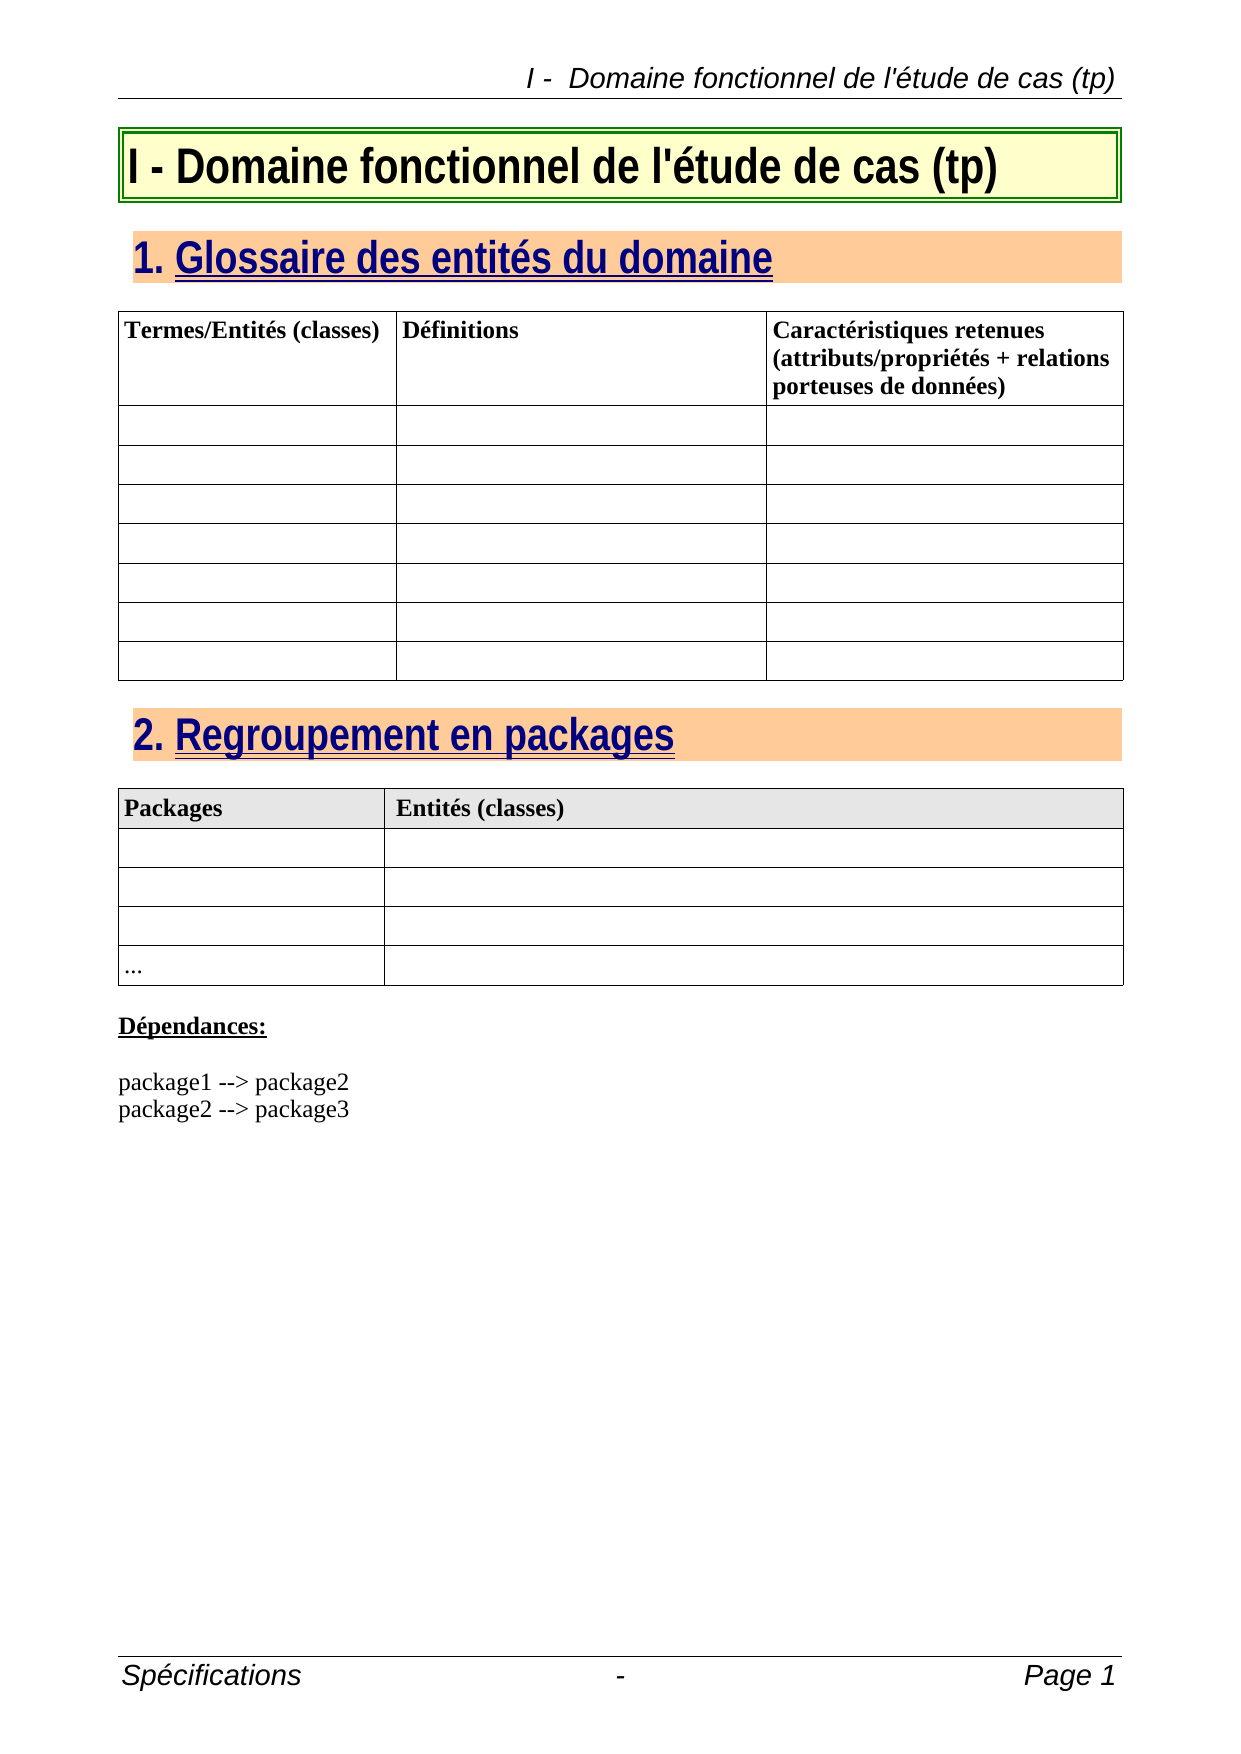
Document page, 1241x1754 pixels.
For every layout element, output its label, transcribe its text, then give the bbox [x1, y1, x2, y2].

table_cell [119, 603, 396, 641]
table_cell [397, 446, 766, 484]
table_cell [397, 564, 766, 602]
table_cell [397, 485, 766, 523]
table_cell [397, 603, 766, 641]
table_cell [385, 829, 1123, 867]
table_cell [385, 907, 1123, 945]
table_header Termes/Entités (classes) [119, 312, 396, 405]
text package2 --> package3 [118, 1096, 1122, 1123]
subtitle Regroupement en packages [133, 708, 1122, 761]
table_cell [385, 868, 1123, 906]
table_cell [767, 524, 1123, 563]
table_cell [767, 642, 1123, 680]
table_cell [767, 406, 1123, 445]
table_cell [767, 564, 1123, 602]
table_cell [119, 406, 396, 445]
text Dépendances: [118, 1012, 1122, 1040]
table_cell [397, 524, 766, 563]
table_cell [119, 446, 396, 484]
table_cell [119, 524, 396, 563]
table_cell [385, 946, 1123, 985]
table_cell [119, 829, 384, 867]
table_cell [119, 642, 396, 680]
table_cell [397, 642, 766, 680]
subtitle Glossaire des entités du domaine [133, 231, 1122, 283]
table_cell [767, 603, 1123, 641]
table_cell [119, 868, 384, 906]
table_cell ... [119, 946, 384, 985]
table_cell [767, 485, 1123, 523]
table_cell [119, 485, 396, 523]
table_cell [397, 406, 766, 445]
table_cell [119, 564, 396, 602]
table_cell [767, 446, 1123, 484]
text package1 --> package2 [118, 1068, 1122, 1096]
table_header Caractéristiques retenues (attributs/propriétés + relations porteuses de données) [767, 312, 1123, 405]
table_cell [119, 907, 384, 945]
table_header Définitions [397, 312, 766, 405]
table_header Packages [119, 789, 384, 828]
table_header Entités (classes) [385, 789, 1123, 828]
